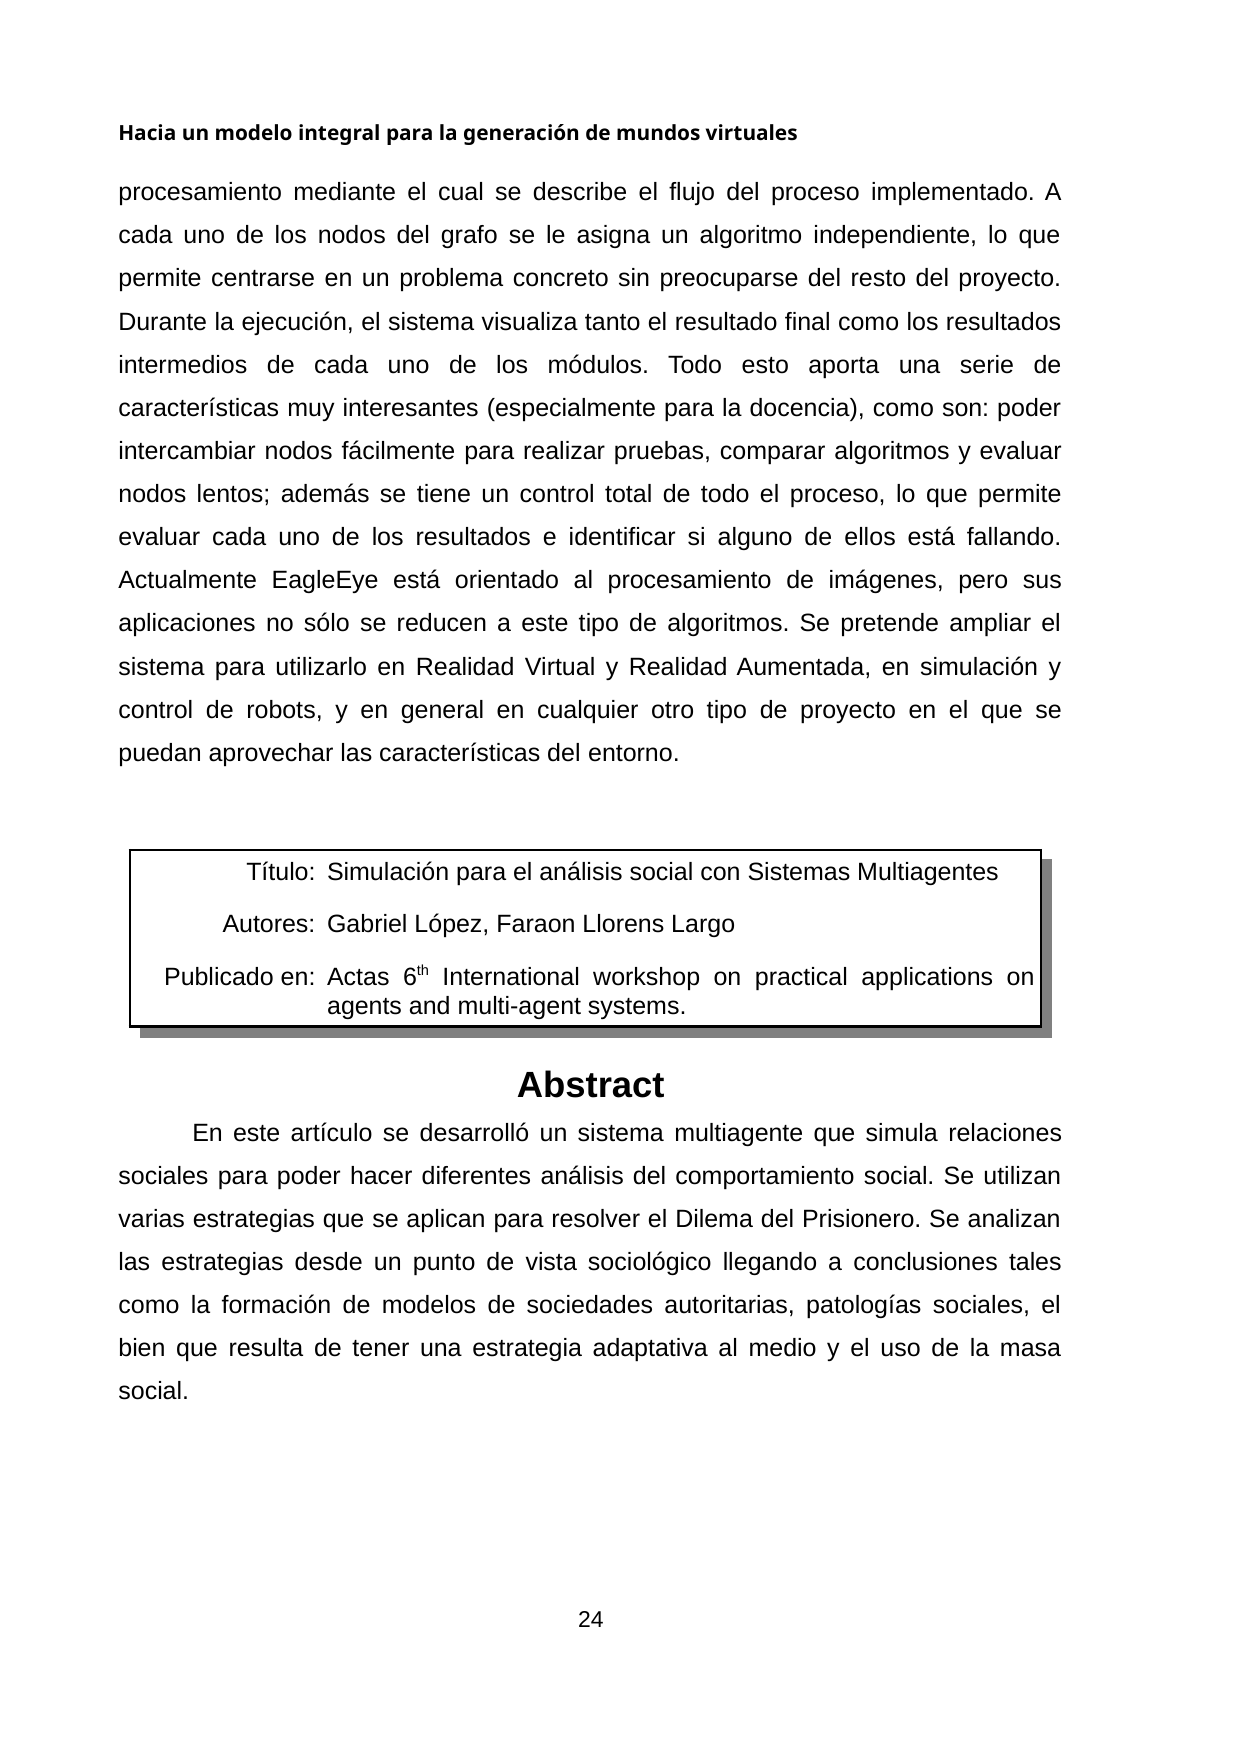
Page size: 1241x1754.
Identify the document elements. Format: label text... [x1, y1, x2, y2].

table_cell Actas 6th International workshop on practical applications on agents and multi-agent systems. [321, 956, 1040, 1025]
subtitle Abstract [118, 1063, 1063, 1105]
table_cell Autores: [131, 904, 321, 956]
table_cell Gabriel López, Faraon Llorens Largo [321, 904, 1040, 956]
text procesamiento mediante el cual se describe el flujo del proceso implementado. A cada uno de los nodos del grafo se le asigna un algoritmo independiente, lo que permite centrarse en un problema concreto sin preocuparse del resto del proyecto. Durante la ejecución, el sistema visualiza tanto el resultado final como los resultados intermedios de cada uno de los módulos. Todo esto aporta una serie de características muy interesantes (especialmente para la docencia), como son: poder intercambiar nodos fácilmente para realizar pruebas, comparar algoritmos y evaluar nodos lentos; además se tiene un control total de todo el proceso, lo que permite evaluar cada uno de los resultados e identificar si alguno de ellos está fallando. Actualmente EagleEye está orientado al procesamiento de imágenes, pero sus aplicaciones no sólo se reducen a este tipo de algoritmos. Se pretende ampliar el sistema para utilizarlo en Realidad Virtual y Realidad Aumentada, en simulación y control de robots, y en general en cualquier otro tipo de proyecto en el que se puedan aprovechar las características del entorno. [118, 177, 1063, 766]
table_header Título: [131, 851, 321, 904]
table_cell Publicado en: [131, 956, 321, 1025]
table_header Simulación para el análisis social con Sistemas Multiagentes [321, 851, 1040, 904]
text En este artículo se desarrolló un sistema multiagente que simula relaciones sociales para poder hacer diferentes análisis del comportamiento social. Se utilizan varias estrategias que se aplican para resolver el Dilema del Prisionero. Se analizan las estrategias desde un punto de vista sociológico llegando a conclusiones tales como la formación de modelos de sociedades autoritarias, patologías sociales, el bien que resulta de tener una estrategia adaptativa al medio y el uso de la masa social. [118, 1118, 1063, 1405]
